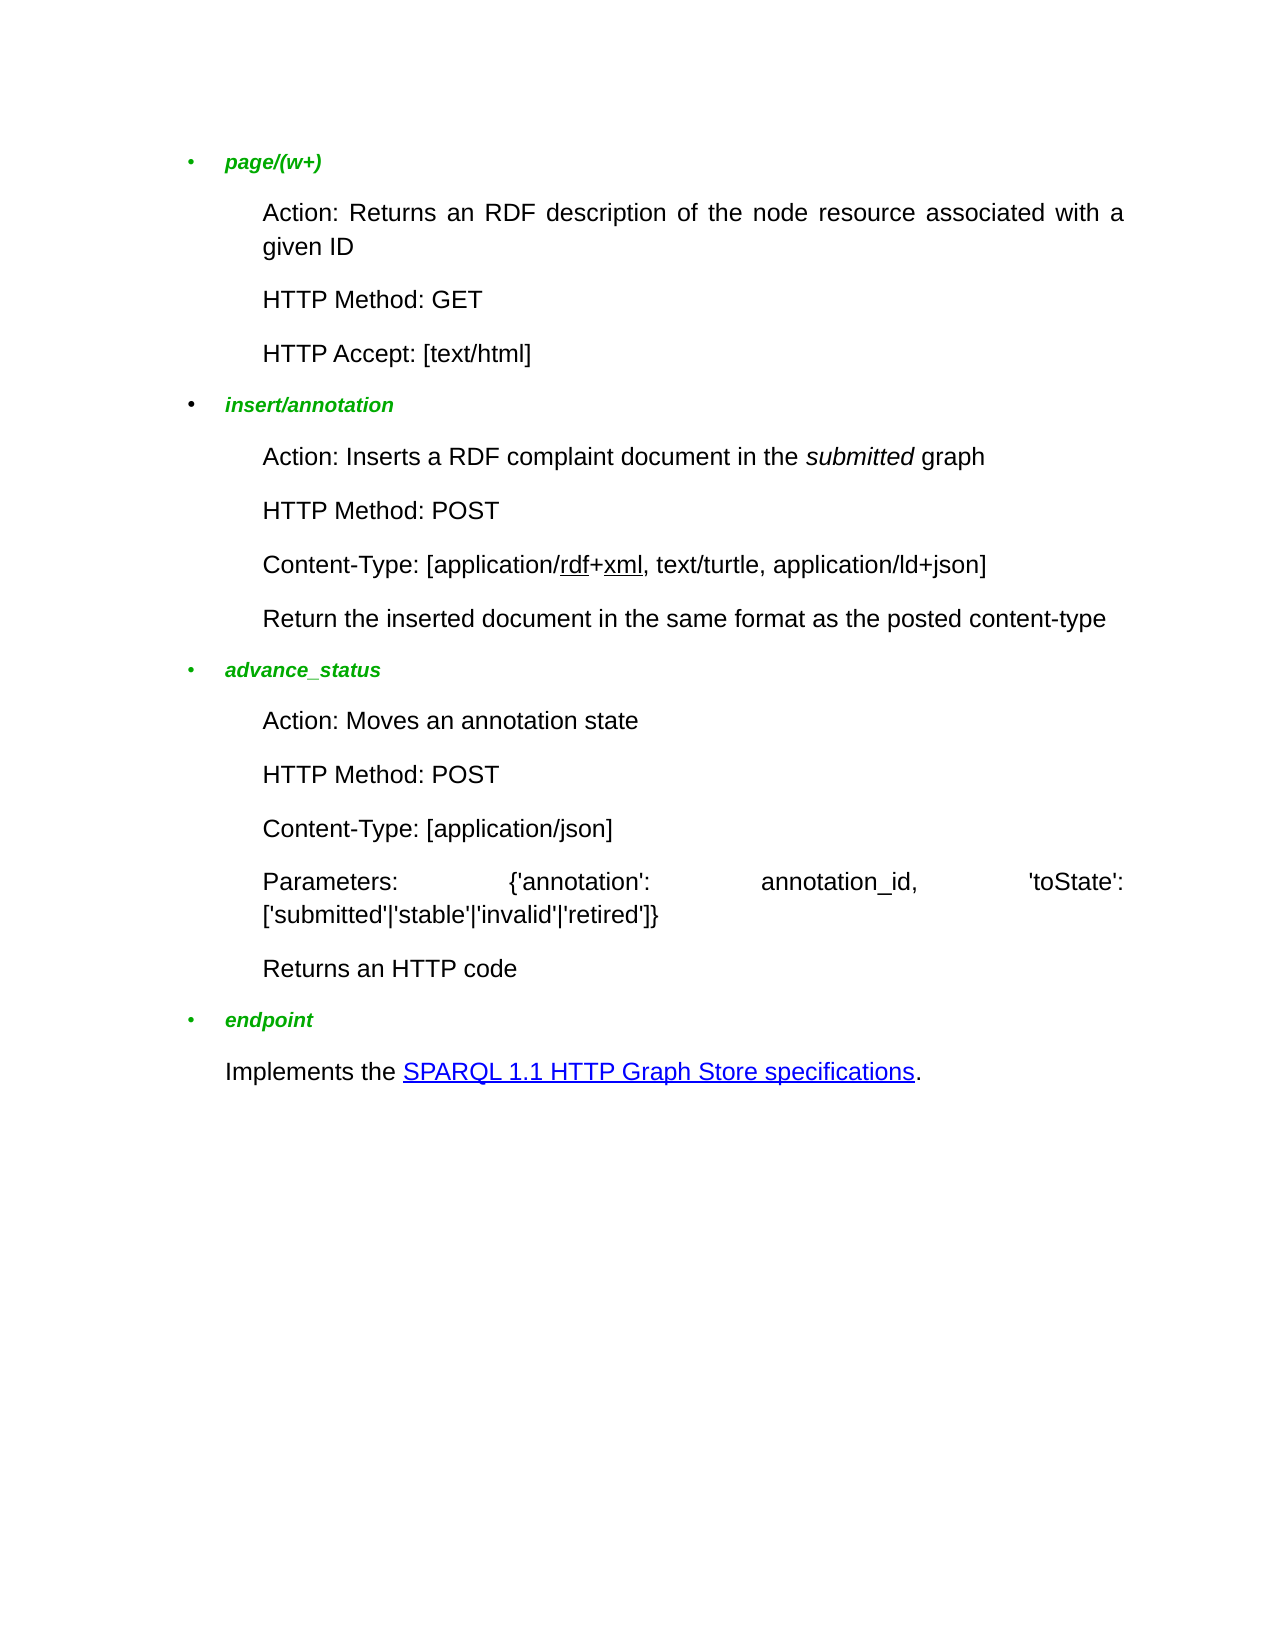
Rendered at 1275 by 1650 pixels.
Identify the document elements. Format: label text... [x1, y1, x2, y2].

list page/(w+) [187, 150, 1125, 174]
list endpoint [187, 1008, 1125, 1032]
list Action: Inserts a RDF complaint document in the submitted graph [225, 442, 1125, 471]
list Returns an HTTP code [225, 954, 1125, 983]
list Implements the SPARQL 1.1 HTTP Graph Store specifications. [187, 1057, 1125, 1085]
list HTTP Accept: [text/html] [225, 339, 1125, 368]
list HTTP Method: GET [225, 285, 1125, 314]
list Content-Type: [application/rdf+xml, text/turtle, application/ld+json] [225, 550, 1125, 578]
list HTTP Method: POST [225, 496, 1125, 524]
list Content-Type: [application/json] [225, 813, 1125, 842]
list insert/annotation [187, 393, 1125, 417]
list Parameters: {'annotation': annotation_id, 'toState': ['submitted'|'stable'|'invalid'|'retired']} [225, 867, 1125, 929]
list advance_status [187, 657, 1125, 681]
list HTTP Method: POST [225, 760, 1125, 788]
list Action: Moves an annotation state [225, 706, 1125, 734]
list Action: Returns an RDF description of the node resource associated with a given ID [225, 198, 1125, 260]
list Return the inserted document in the same format as the posted content-type [225, 603, 1125, 632]
